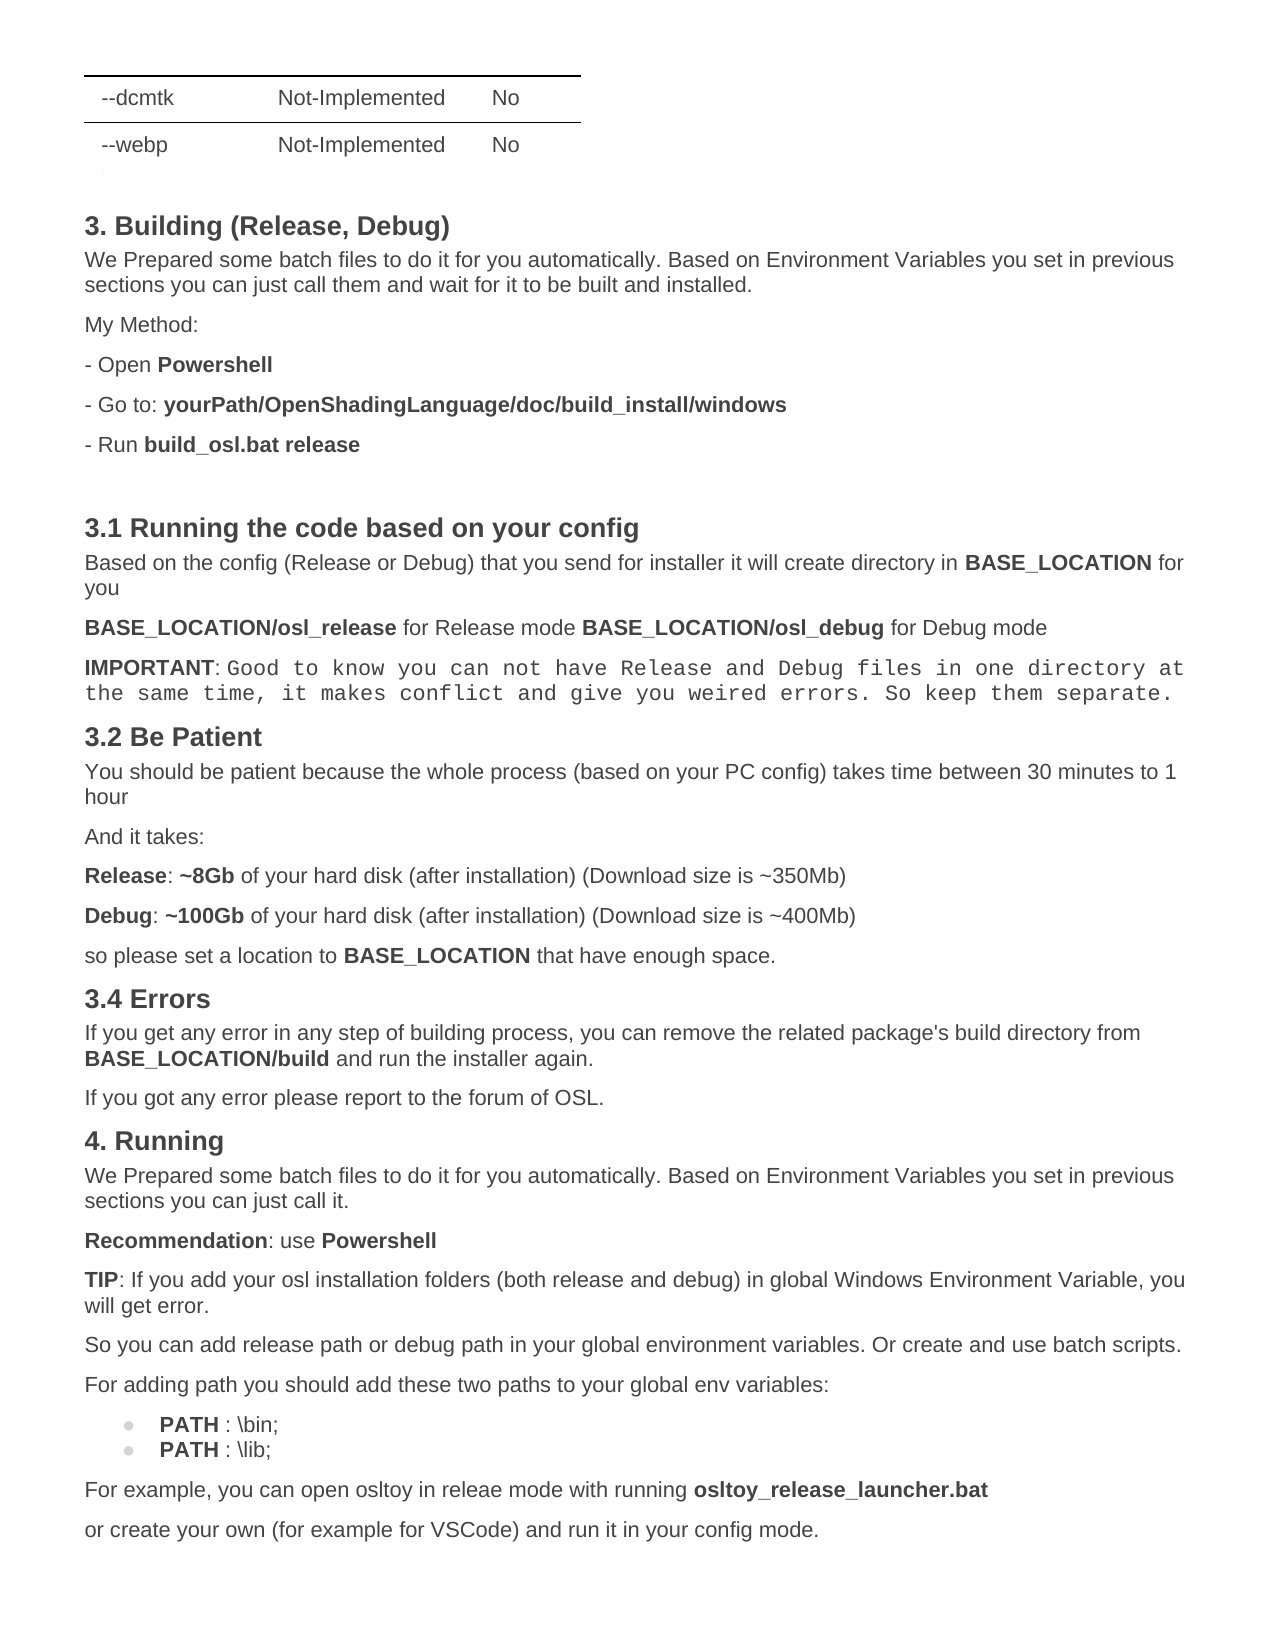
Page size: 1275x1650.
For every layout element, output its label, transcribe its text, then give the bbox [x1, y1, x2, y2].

table_cell Not-Implemented [261, 77, 475, 122]
subtitle 3.4 Errors [84, 983, 1191, 1014]
subtitle 3.1 Running the code based on your config [84, 512, 1191, 543]
subtitle 4. Running [84, 1125, 1191, 1156]
text My Method: [84, 312, 1191, 337]
text We Prepared some batch files to do it for you automatically. Based on Environment Variables you set in previous sections you can just call it. [84, 1162, 1191, 1213]
subtitle 3. Building (Release, Debug) [84, 210, 1191, 241]
text - Go to: yourPath/OpenShadingLanguage/doc/build_install/windows [84, 392, 1191, 417]
text Debug: ~100Gb of your hard disk (after installation) (Download size is ~400Mb) [84, 903, 1191, 928]
text or create your own (for example for VSCode) and run it in your config mode. [84, 1517, 1191, 1542]
subtitle 3.2 Be Patient [84, 721, 1191, 752]
text If you got any error please report to the forum of OSL. [84, 1085, 1191, 1110]
table_cell No [475, 123, 581, 169]
list PATH : \lib; [122, 1437, 1191, 1462]
table_cell --webp [84, 123, 261, 169]
text - Run build_osl.bat release [84, 432, 1191, 457]
text Release: ~8Gb of your hard disk (after installation) (Download size is ~350Mb) [84, 863, 1191, 888]
text Recommendation: use Powershell [84, 1227, 1191, 1253]
text We Prepared some batch files to do it for you automatically. Based on Environment Variables you set in previous sections you can just call them and wait for it to be built and installed. [84, 247, 1191, 298]
text For adding path you should add these two paths to your global env variables: [84, 1372, 1191, 1397]
text so please set a location to BASE_LOCATION that have enough space. [84, 943, 1191, 968]
text So you can add release path or debug path in your global environment variables. Or create and use batch scripts. [84, 1332, 1191, 1357]
table_cell No [475, 77, 581, 122]
text TIP: If you add your osl installation folders (both release and debug) in global Windows Environment Variable, you will get error. [84, 1267, 1191, 1318]
text You should be patient because the whole process (based on your PC config) takes time between 30 minutes to 1 hour [84, 758, 1191, 809]
table_cell Not-Implemented [261, 123, 475, 169]
text Based on the config (Release or Debug) that you send for installer it will create directory in BASE_LOCATION for you [84, 550, 1191, 600]
text IMPORTANT: Good to know you can not have Release and Debug files in one directory at the same time, it makes conflict and give you weired errors. So keep them separate. [84, 654, 1191, 706]
text If you get any error in any step of building process, you can remove the related package's build directory from BASE_LOCATION/build and run the installer again. [84, 1020, 1191, 1071]
table_cell --dcmtk [84, 77, 261, 122]
text BASE_LOCATION/osl_release for Release mode BASE_LOCATION/osl_debug for Debug mode [84, 615, 1191, 640]
text - Open Powershell [84, 352, 1191, 377]
text For example, you can open osltoy in releae mode with running osltoy_release_launcher.bat [84, 1477, 1191, 1502]
text And it takes: [84, 823, 1191, 849]
list PATH : \bin; [122, 1412, 1191, 1437]
